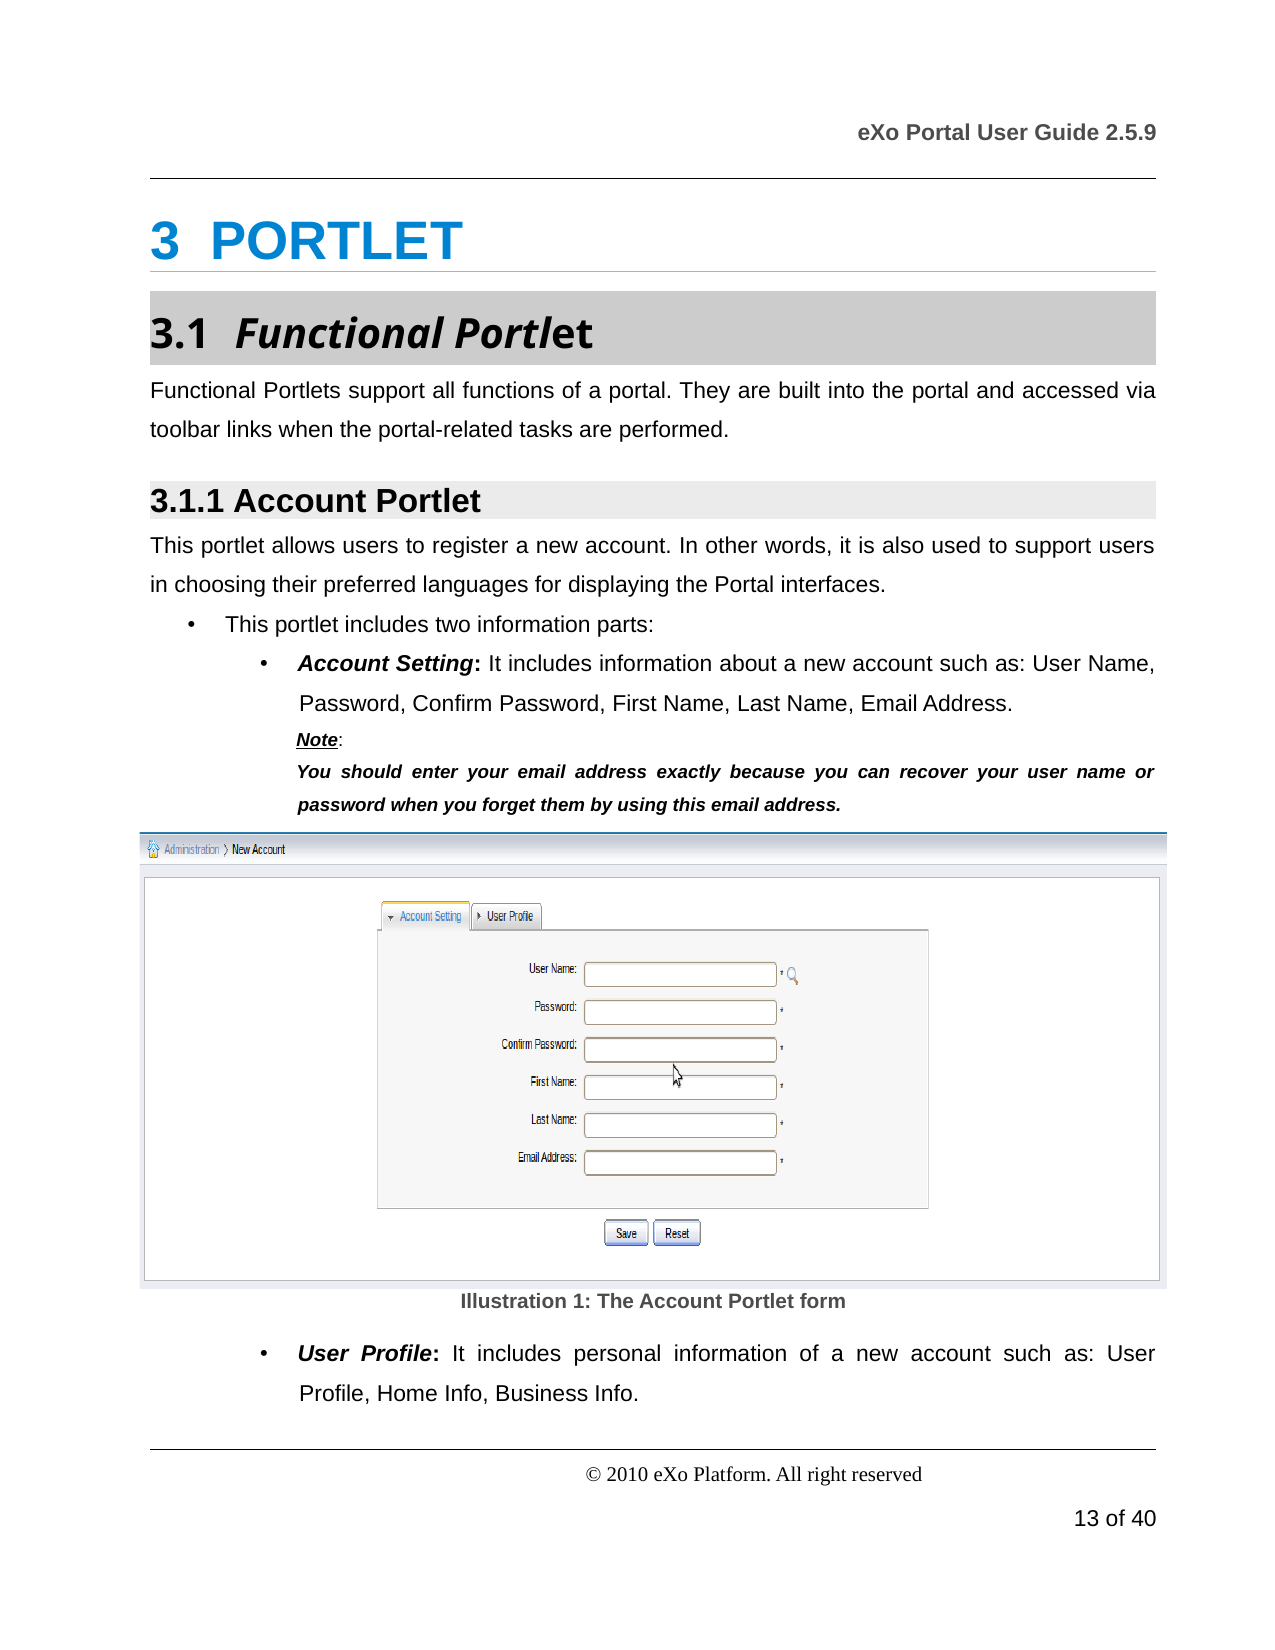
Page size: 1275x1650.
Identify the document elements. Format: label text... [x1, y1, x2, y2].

list Account Setting: It includes information about a new account such as: User Name, Password, Confirm Password, First Name, Last Name, Email Address. [260, 650, 1156, 716]
list User Profile: It includes personal information of a new account such as: User Profile, Home Info, Business Info. [139, 1313, 1167, 1406]
list This portlet includes two information parts: [187, 611, 1156, 637]
list [139, 826, 1167, 832]
list This portlet allows users to register a new account. In other words, it is also used to support users in choosing their preferred languages for displaying the Portal interfaces. [112, 532, 1156, 597]
subtitle Account Portlet [150, 481, 1156, 519]
text Functional Portlets support all functions of a portal. They are built into the portal and accessed via toolbar links when the portal-related tasks are performed. [150, 377, 1156, 442]
picture [139, 832, 1167, 1289]
text You should enter your email address exactly because you can recover your user name or password when you forget them by using this email address. [296, 761, 1156, 815]
subtitle Portlet [150, 208, 1156, 271]
list Illustration 1: The Account Portlet form [139, 1289, 1167, 1313]
subtitle Functional Portlet [150, 291, 1156, 365]
text Note: [296, 729, 1156, 751]
